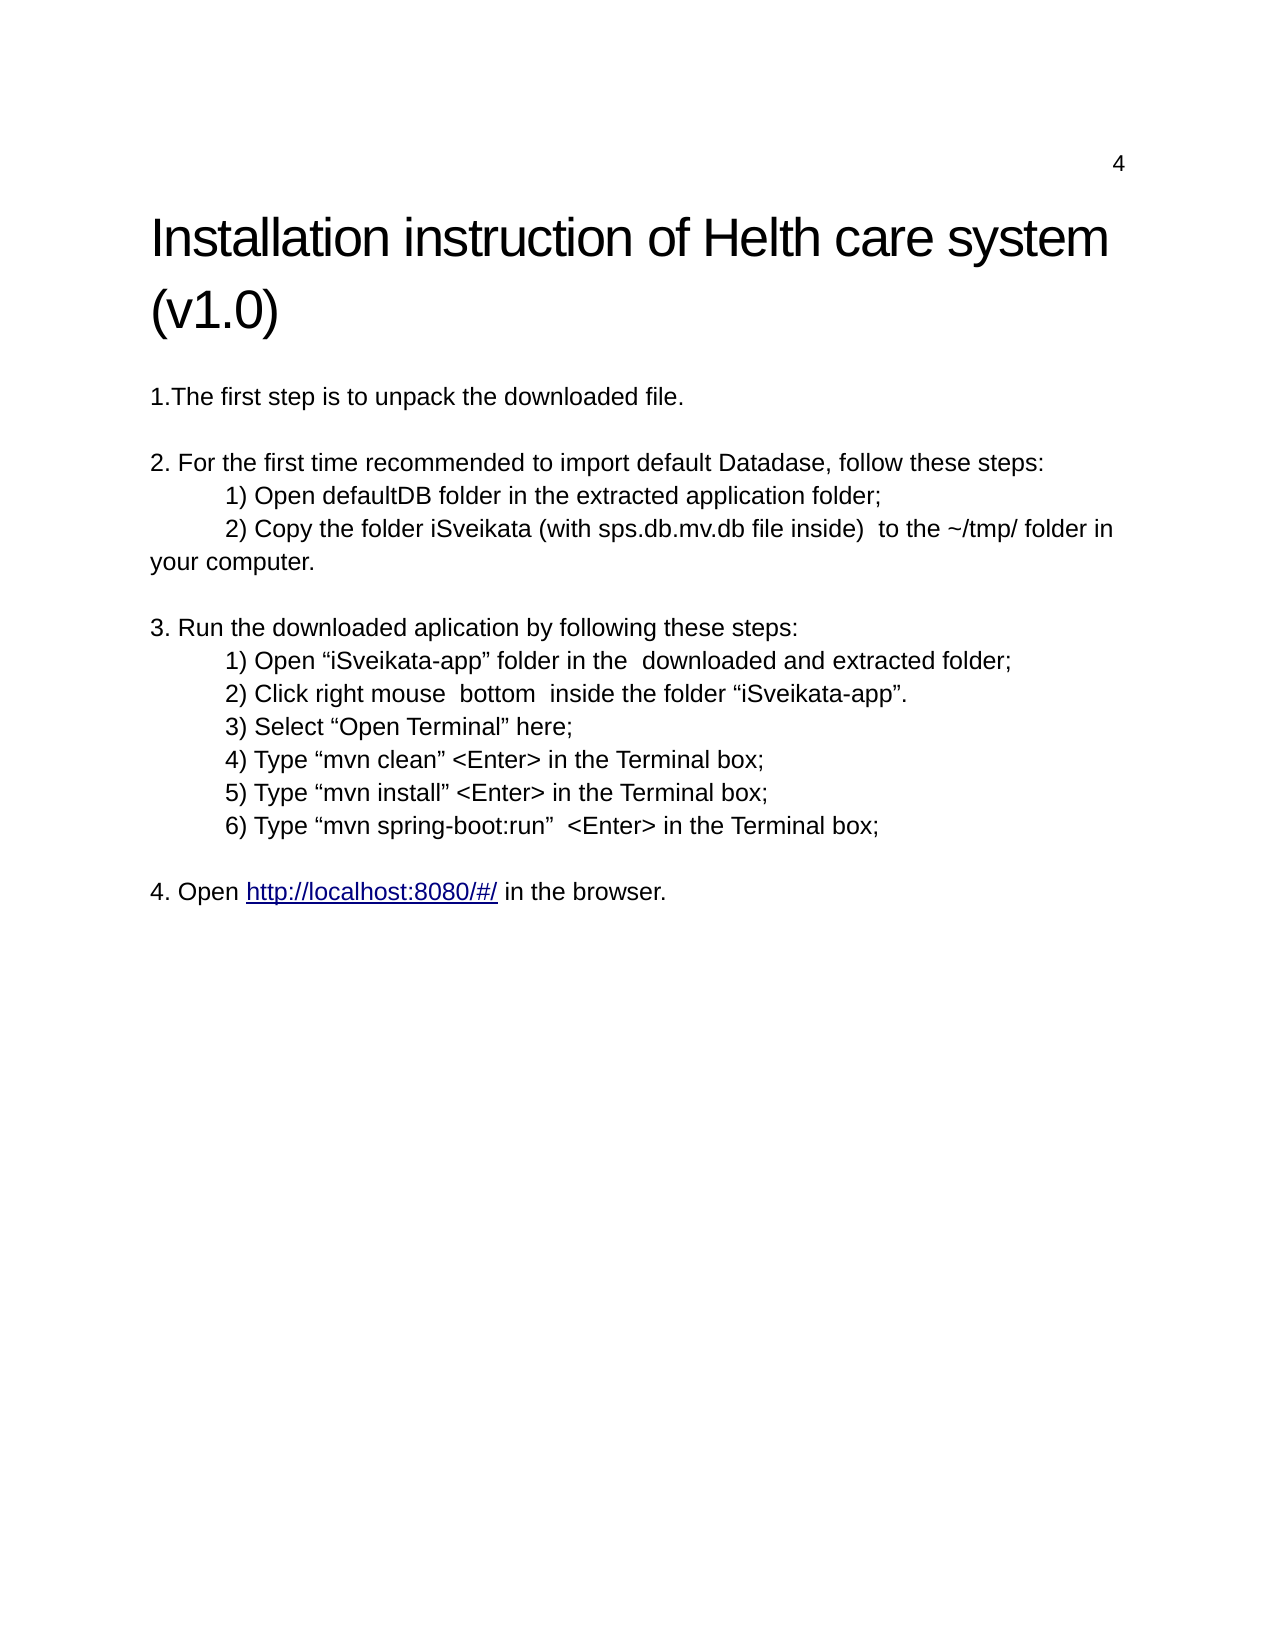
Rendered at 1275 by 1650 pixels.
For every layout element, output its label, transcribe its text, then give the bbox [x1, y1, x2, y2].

text 4. Open http://localhost:8080/#/ in the browser. [150, 877, 1125, 906]
list 6) Type “mvn spring-boot:run” <Enter> in the Terminal box; [187, 811, 1125, 840]
text 3. Run the downloaded aplication by following these steps: [150, 613, 1125, 642]
text 2. For the first time recommended to import default Datadase, follow these steps: [150, 448, 1125, 477]
list 2) Click right mouse bottom inside the folder “iSveikata-app”. [187, 679, 1125, 708]
list 5) Type “mvn install” <Enter> in the Terminal box; [187, 778, 1125, 807]
list 3) Select “Open Terminal” here; [187, 712, 1125, 741]
list 4) Type “mvn clean” <Enter> in the Terminal box; [187, 745, 1125, 774]
text 2) Copy the folder iSveikata (with sps.db.mv.db file inside) to the ~/tmp/ folder in your computer. [150, 514, 1125, 576]
text Installation instruction of Helth care system (v1.0) [150, 206, 1125, 340]
list 1) Open “iSveikata-app” folder in the downloaded and extracted folder; [187, 646, 1125, 675]
text 1.The first step is to unpack the downloaded file. [150, 382, 1125, 411]
text 1) Open defaultDB folder in the extracted application folder; [150, 481, 1125, 510]
